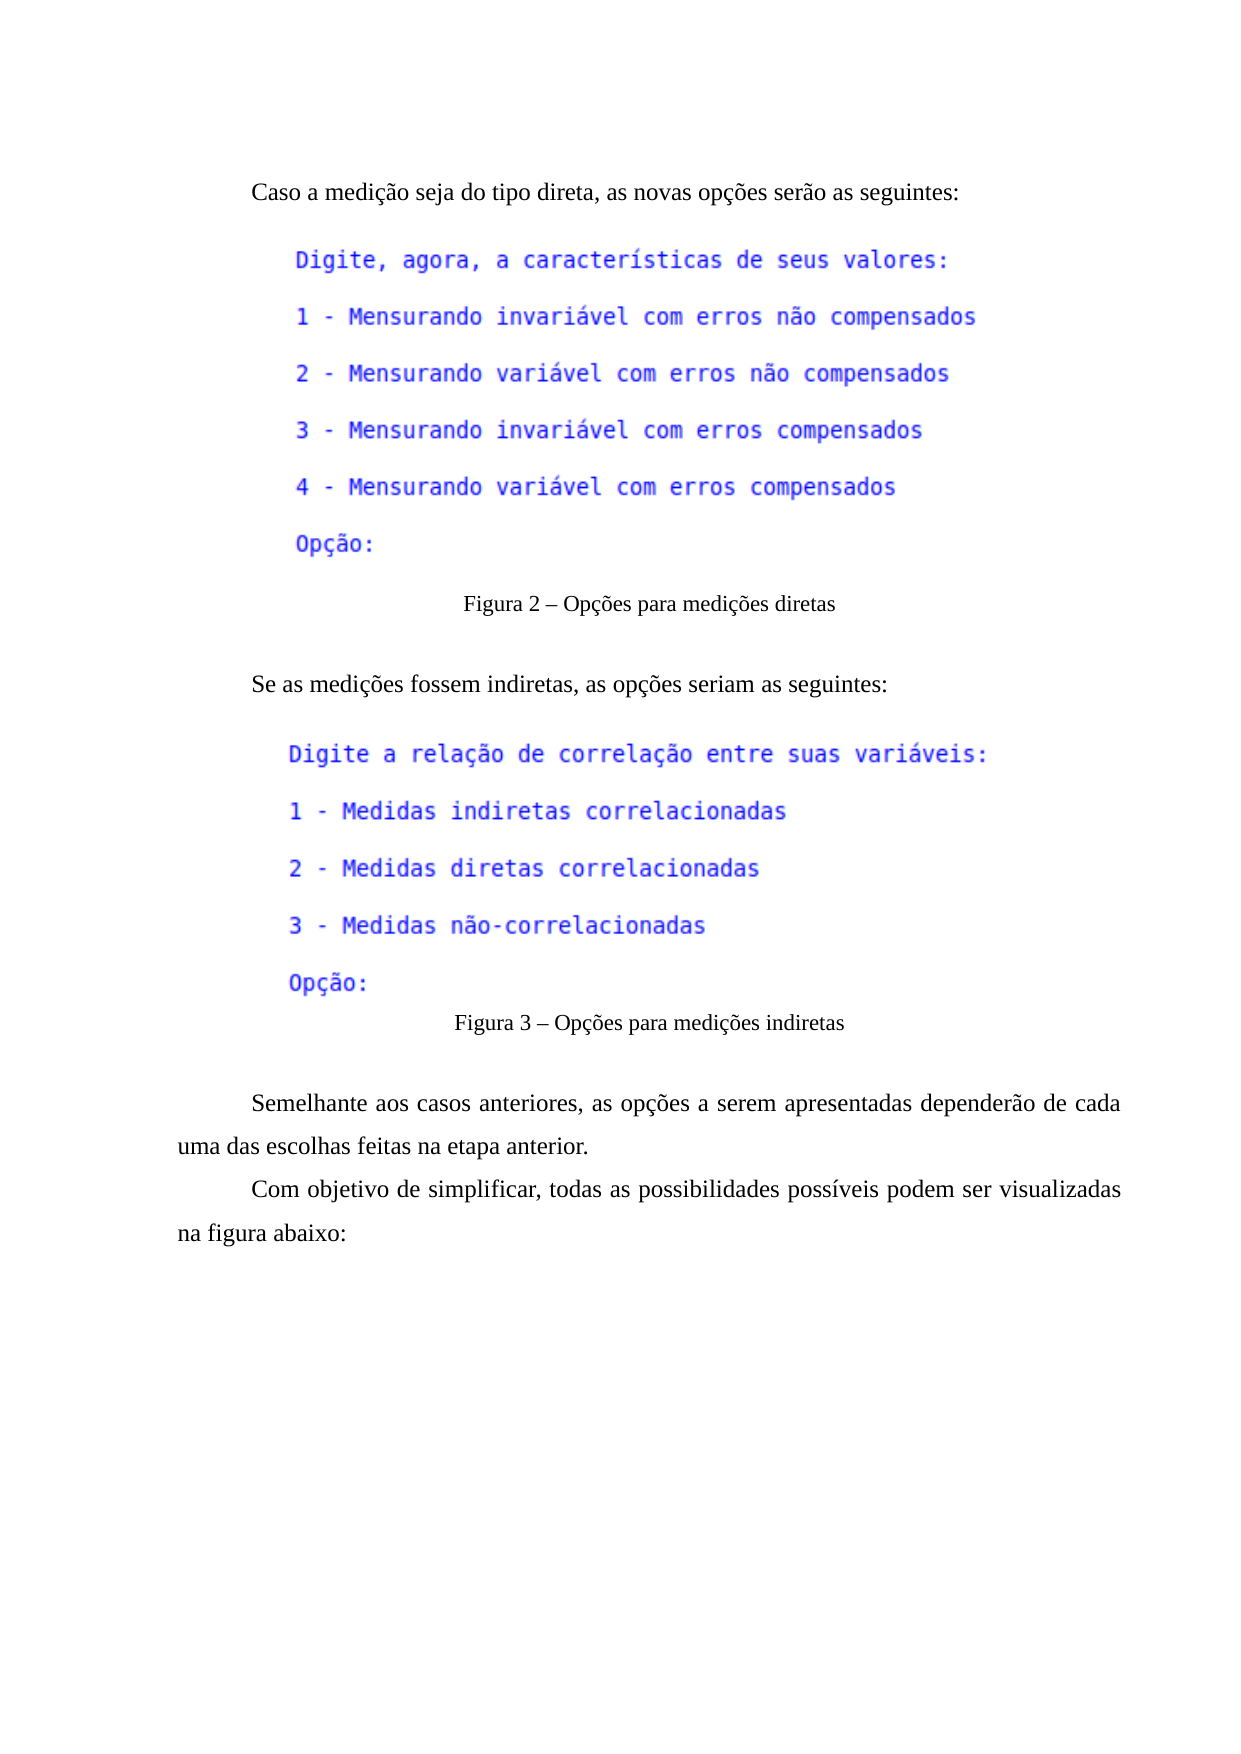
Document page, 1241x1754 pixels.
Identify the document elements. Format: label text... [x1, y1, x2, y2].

picture [294, 230, 415, 578]
text Figura 2 – Opções para medições diretas [177, 220, 1122, 617]
text Semelhante aos casos anteriores, as opções a serem apresentadas dependerão de cada uma das escolhas feitas na etapa anterior. [177, 1088, 1122, 1160]
text Figura 3 – Opções para medições indiretas [177, 712, 1122, 1036]
picture [288, 913, 411, 997]
text Se as medições fossem indiretas, as opções seriam as seguintes: [177, 669, 1122, 698]
text Caso a medição seja do tipo direta, as novas opções serão as seguintes: [177, 177, 1122, 206]
text Com objetivo de simplificar, todas as possibilidades possíveis podem ser visualizadas na figura abaixo: [177, 1174, 1122, 1246]
